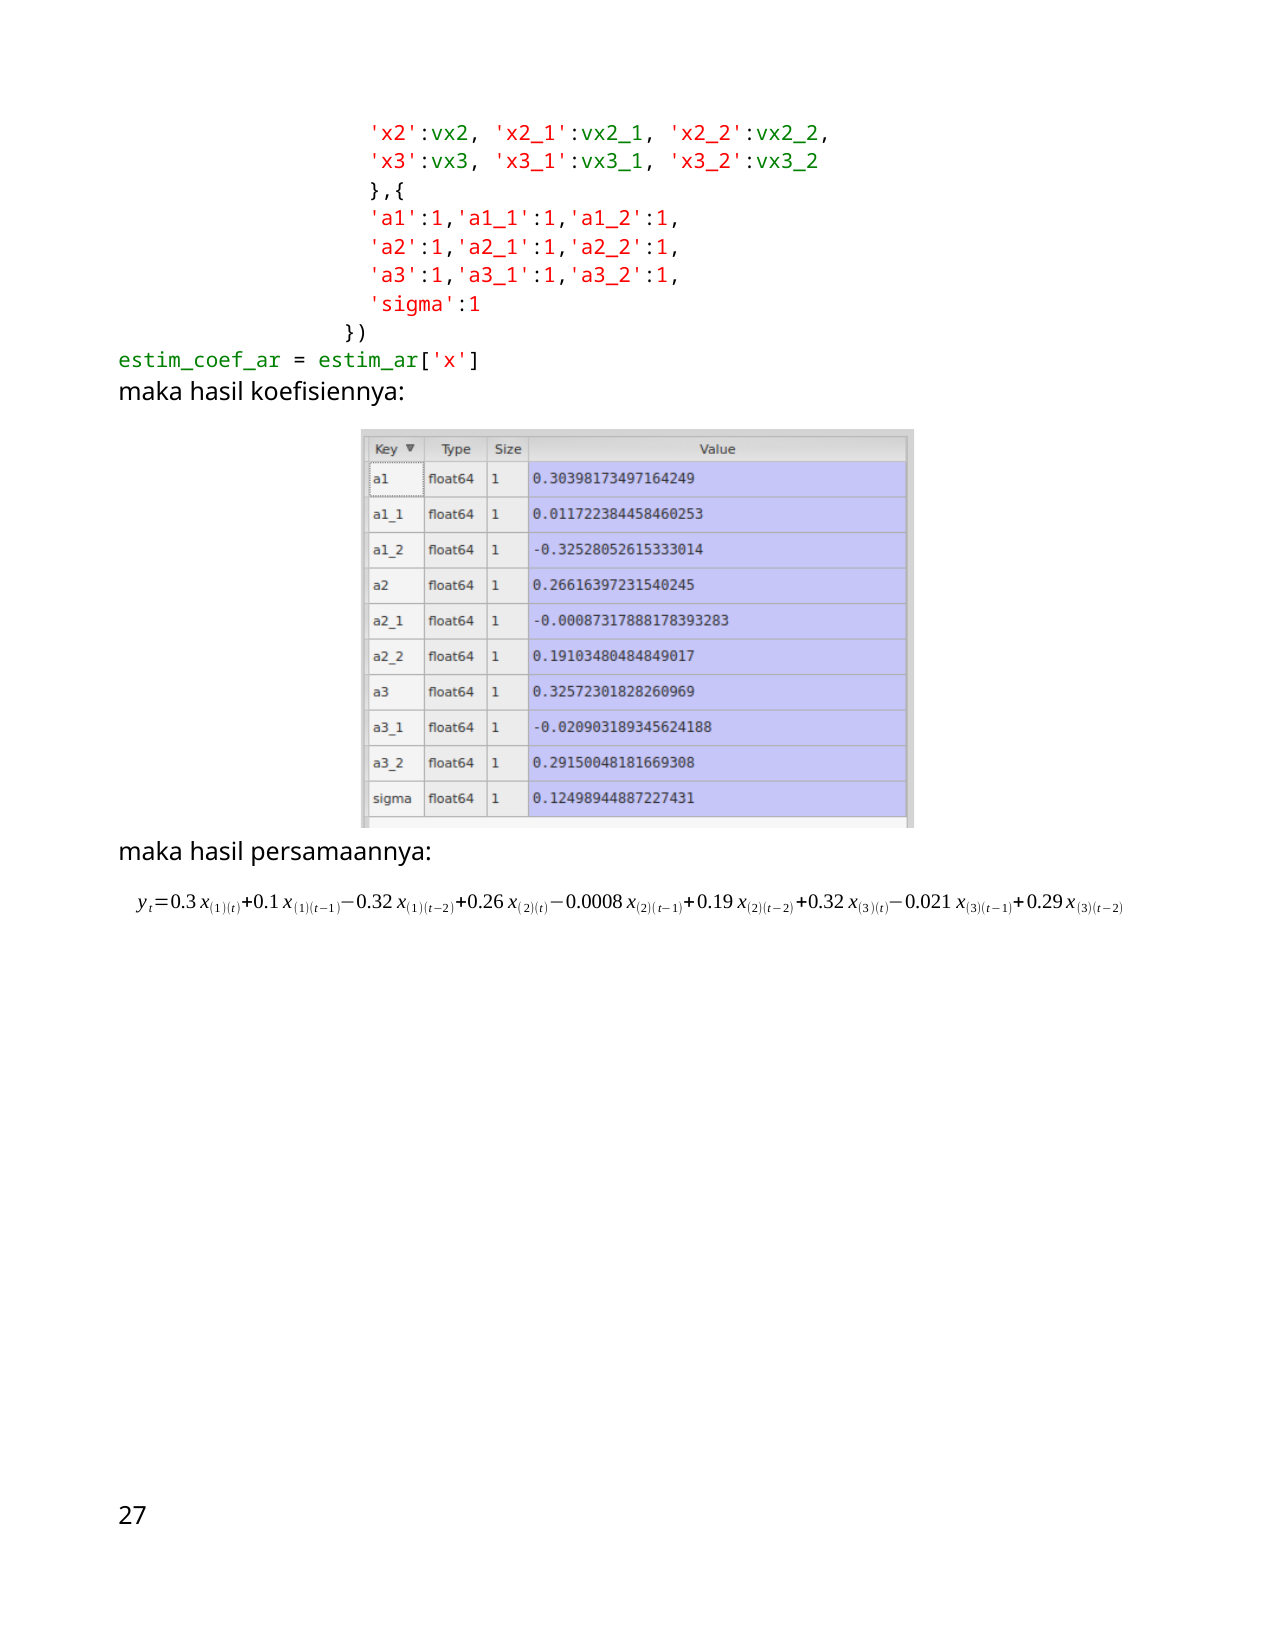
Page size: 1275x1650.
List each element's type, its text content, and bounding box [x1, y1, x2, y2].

text }) [118, 317, 1157, 346]
text 'x2':vx2, 'x2_1':vx2_1, 'x2_2':vx2_2, [118, 118, 1157, 147]
text 'x3':vx3, 'x3_1':vx3_1, 'x3_2':vx3_2 [118, 147, 1157, 175]
text 'a1':1,'a1_1':1,'a1_2':1, [118, 203, 1157, 232]
text maka hasil persamaannya: [118, 429, 1157, 868]
text },{ [118, 175, 1157, 203]
text 'a3':1,'a3_1':1,'a3_2':1, [118, 260, 1157, 289]
text maka hasil koefisiennya: [118, 374, 1157, 408]
text 'sigma':1 [118, 289, 1157, 317]
text 'a2':1,'a2_1':1,'a2_2':1, [118, 232, 1157, 260]
picture [360, 429, 915, 828]
text estim_coef_ar = estim_ar['x'] [118, 346, 1157, 374]
